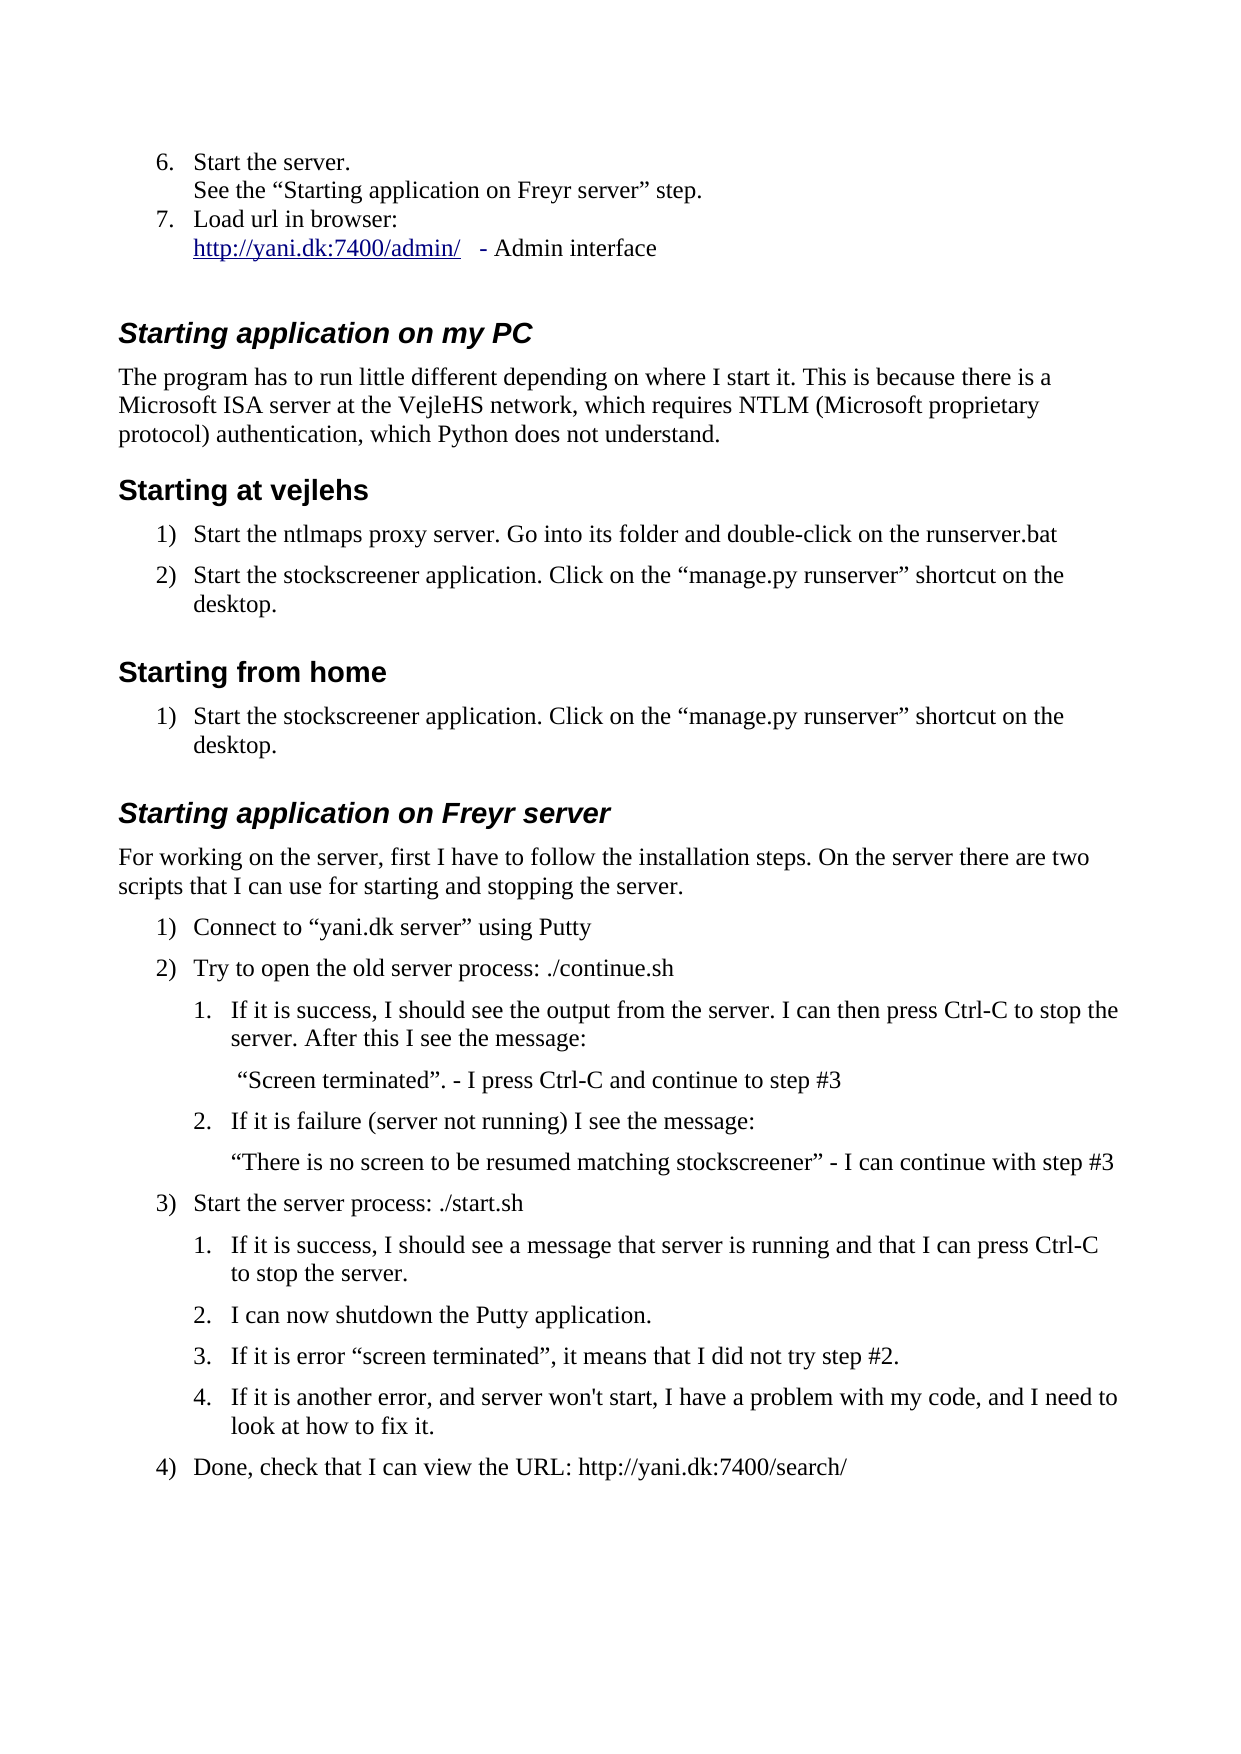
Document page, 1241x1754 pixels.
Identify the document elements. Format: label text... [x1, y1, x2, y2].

list If it is error “screen terminated”, it means that I did not try step #2. [193, 1341, 1122, 1370]
subtitle Starting at vejlehs [118, 473, 1122, 506]
list If it is success, I should see a message that server is running and that I can press Ctrl-C to stop the server. [193, 1230, 1122, 1287]
list See the “Starting application on Freyr server” step. [156, 176, 1122, 204]
list Start the stockscreener application. Click on the “manage.py runserver” shortcut on the desktop. [156, 701, 1122, 759]
list “There is no screen to be resumed matching stockscreener” - I can continue with step #3 [193, 1147, 1122, 1176]
list Done, check that I can view the URL: http://yani.dk:7400/search/ [156, 1452, 1122, 1481]
text For working on the server, first I have to follow the installation steps. On the server there are two scripts that I can use for starting and stopping the server. [118, 842, 1122, 900]
list Start the server process: ./start.sh [156, 1188, 1122, 1217]
list I can now shutdown the Putty application. [193, 1300, 1122, 1328]
list If it is another error, and server won't start, I have a problem with my code, and I need to look at how to fix it. [193, 1382, 1122, 1440]
list Start the stockscreener application. Click on the “manage.py runserver” shortcut on the desktop. [156, 560, 1122, 618]
list If it is failure (server not running) I see the message: [193, 1106, 1122, 1135]
list “Screen terminated”. - I press Ctrl-C and continue to step #3 [193, 1065, 1122, 1093]
list Try to open the old server process: ./continue.sh [156, 953, 1122, 982]
text The program has to run little different depending on where I start it. This is because there is a Microsoft ISA server at the VejleHS network, which requires NTLM (Microsoft proprietary protocol) authentication, which Python does not understand. [118, 362, 1122, 448]
list Start the server. [156, 147, 1122, 176]
list If it is success, I should see the output from the server. I can then press Ctrl-C to stop the server. After this I see the message: [193, 995, 1122, 1052]
list Load url in browser: [156, 204, 1122, 233]
subtitle Starting application on my PC [118, 316, 1122, 349]
list Connect to “yani.dk server” using Putty [156, 912, 1122, 941]
subtitle Starting from home [118, 655, 1122, 689]
list http://yani.dk:7400/admin/ - Admin interface [156, 233, 1122, 262]
subtitle Starting application on Freyr server [118, 796, 1122, 830]
list Start the ntlmaps proxy server. Go into its folder and double-click on the runserver.bat [156, 519, 1122, 548]
